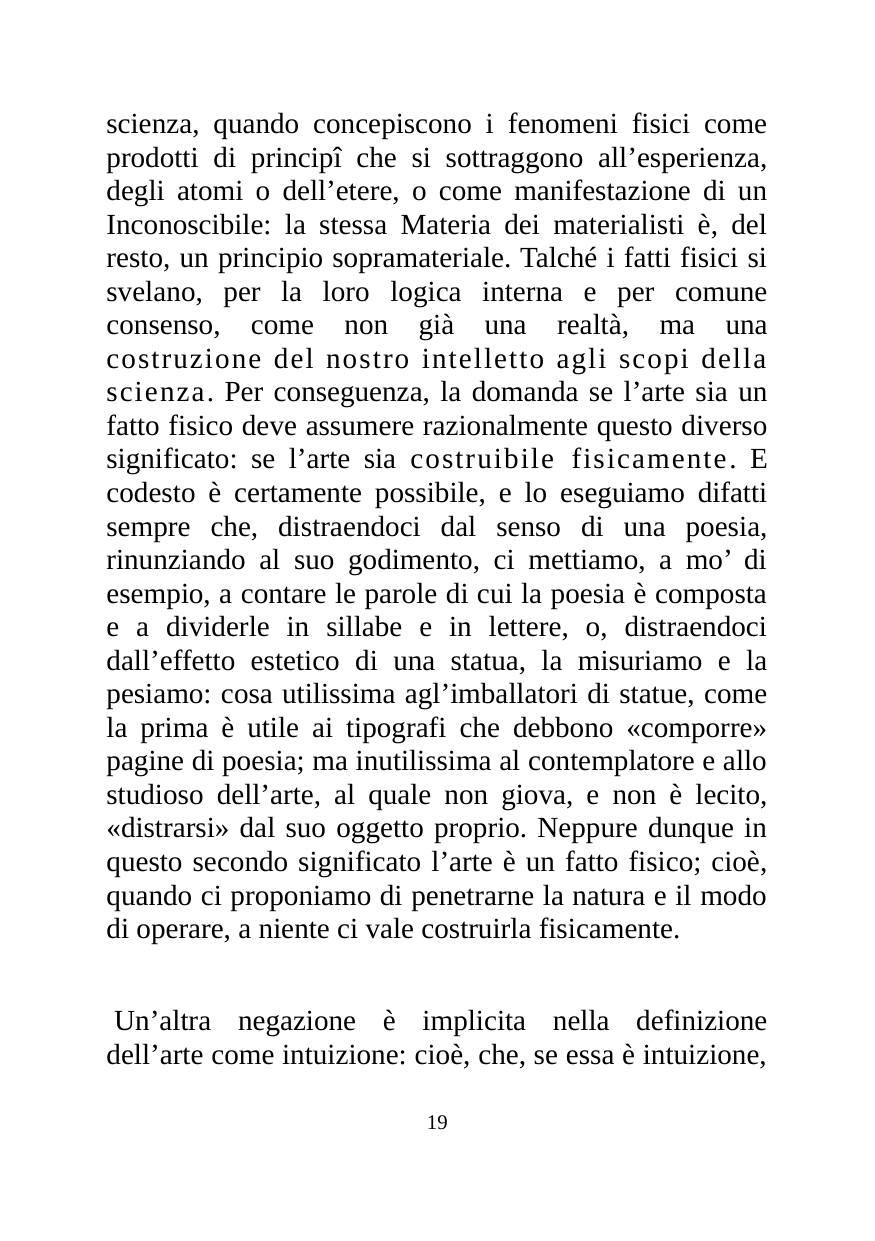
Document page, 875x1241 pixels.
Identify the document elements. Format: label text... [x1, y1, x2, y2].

text Un’altra negazione è implicita nella definizione dell’arte come intuizione: cioè, che, se essa è intuizione, [106, 1003, 768, 1070]
text scienza, quando concepiscono i fenomeni fisici come prodotti di principî che si sottraggono all’esperienza, degli atomi o dell’etere, o come manifestazione di un Inconoscibile: la stessa Materia dei materialisti è, del resto, un principio sopramateriale. Talché i fatti fisici si svelano, per la loro logica interna e per comune consenso, come non già una realtà, ma una costruzione del nostro intelletto agli scopi della scienza. Per conseguenza, la domanda se l’arte sia un fatto fisico deve assumere razionalmente questo diverso significato: se l’arte sia costruibile fisicamente. E codesto è certamente possibile, e lo eseguiamo difatti sempre che, distraendoci dal senso di una poesia, rinunziando al suo godimento, ci mettiamo, a mo’ di esempio, a contare le parole di cui la poesia è composta e a dividerle in sillabe e in lettere, o, distraendoci dall’effetto estetico di una statua, la misuriamo e la pesiamo: cosa utilissima agl’imballatori di statue, come la prima è utile ai tipografi che debbono «comporre» pagine di poesia; ma inutilissima al contemplatore e allo studioso dell’arte, al quale non giova, e non è lecito, «distrarsi» dal suo oggetto proprio. Neppure dunque in questo secondo significato l’arte è un fatto fisico; cioè, quando ci proponiamo di penetrarne la natura e il modo di operare, a niente ci vale costruirla fisicamente. [106, 106, 768, 945]
